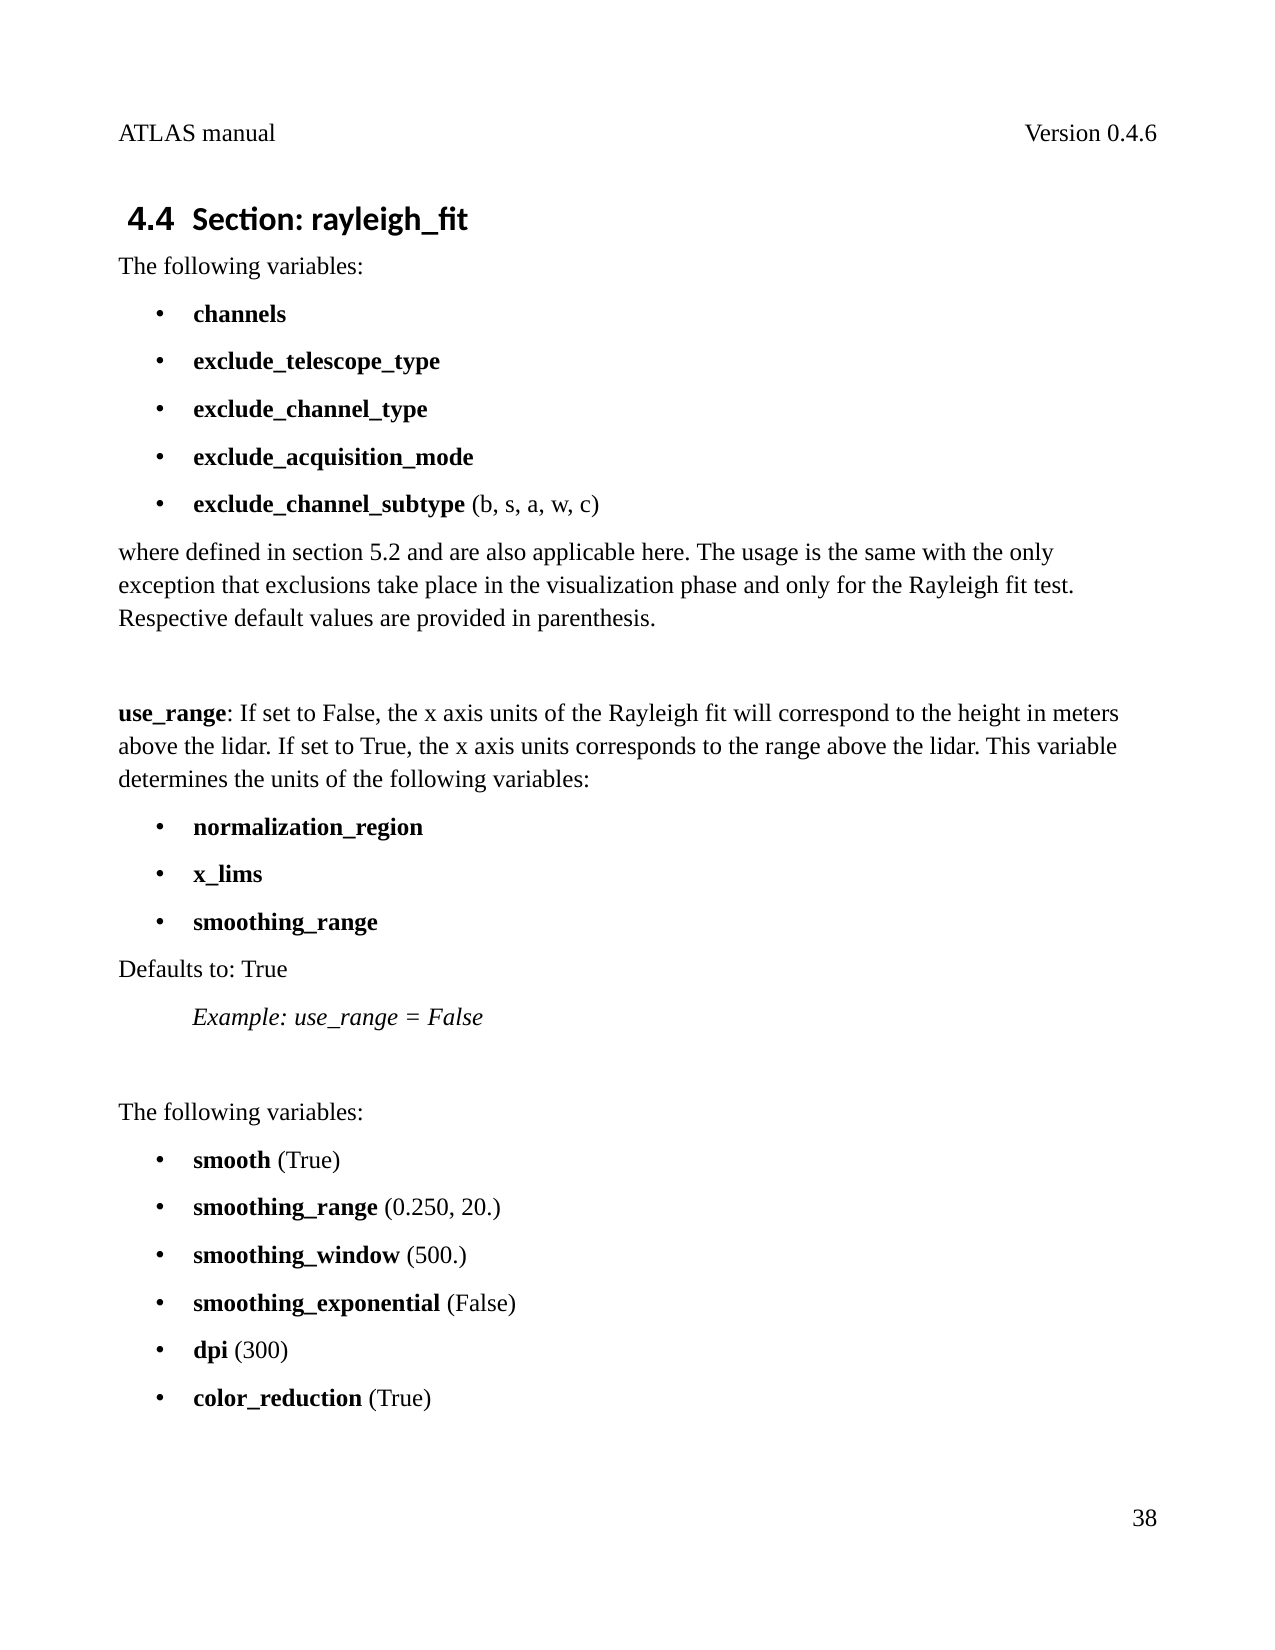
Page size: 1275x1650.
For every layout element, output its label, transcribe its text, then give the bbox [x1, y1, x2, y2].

list channels [156, 299, 1157, 327]
text Defaults to: True [118, 954, 1157, 983]
text The following variables: [118, 1097, 1157, 1126]
list normalization_region [156, 812, 1157, 840]
list exclude_telescope_type [156, 346, 1157, 375]
text Example: use_range = False [118, 1002, 1157, 1031]
list smoothing_range [156, 907, 1157, 936]
list smoothing_window (500.) [156, 1240, 1157, 1269]
list smoothing_range (0.250, 20.) [156, 1192, 1157, 1221]
text The following variables: [118, 251, 1157, 280]
list color_reduction (True) [156, 1383, 1157, 1412]
list exclude_channel_subtype (b, s, a, w, c) [156, 489, 1157, 518]
subtitle Section: rayleigh_fit [118, 198, 1157, 239]
text where defined in section 5.2 and are also applicable here. The usage is the same with the only exception that exclusions take place in the visualization phase and only for the Rayleigh fit test. Respective default values are provided in parenthesis. [118, 537, 1157, 632]
text use_range: If set to False, the x axis units of the Rayleigh fit will correspond to the height in meters above the lidar. If set to True, the x axis units corresponds to the range above the lidar. This variable determines the units of the following variables: [118, 698, 1157, 793]
list x_lims [156, 859, 1157, 888]
list smooth (True) [156, 1145, 1157, 1174]
list exclude_acquisition_mode [156, 442, 1157, 470]
list dpi (300) [156, 1335, 1157, 1364]
list smoothing_exponential (False) [156, 1288, 1157, 1316]
list exclude_channel_type [156, 394, 1157, 423]
